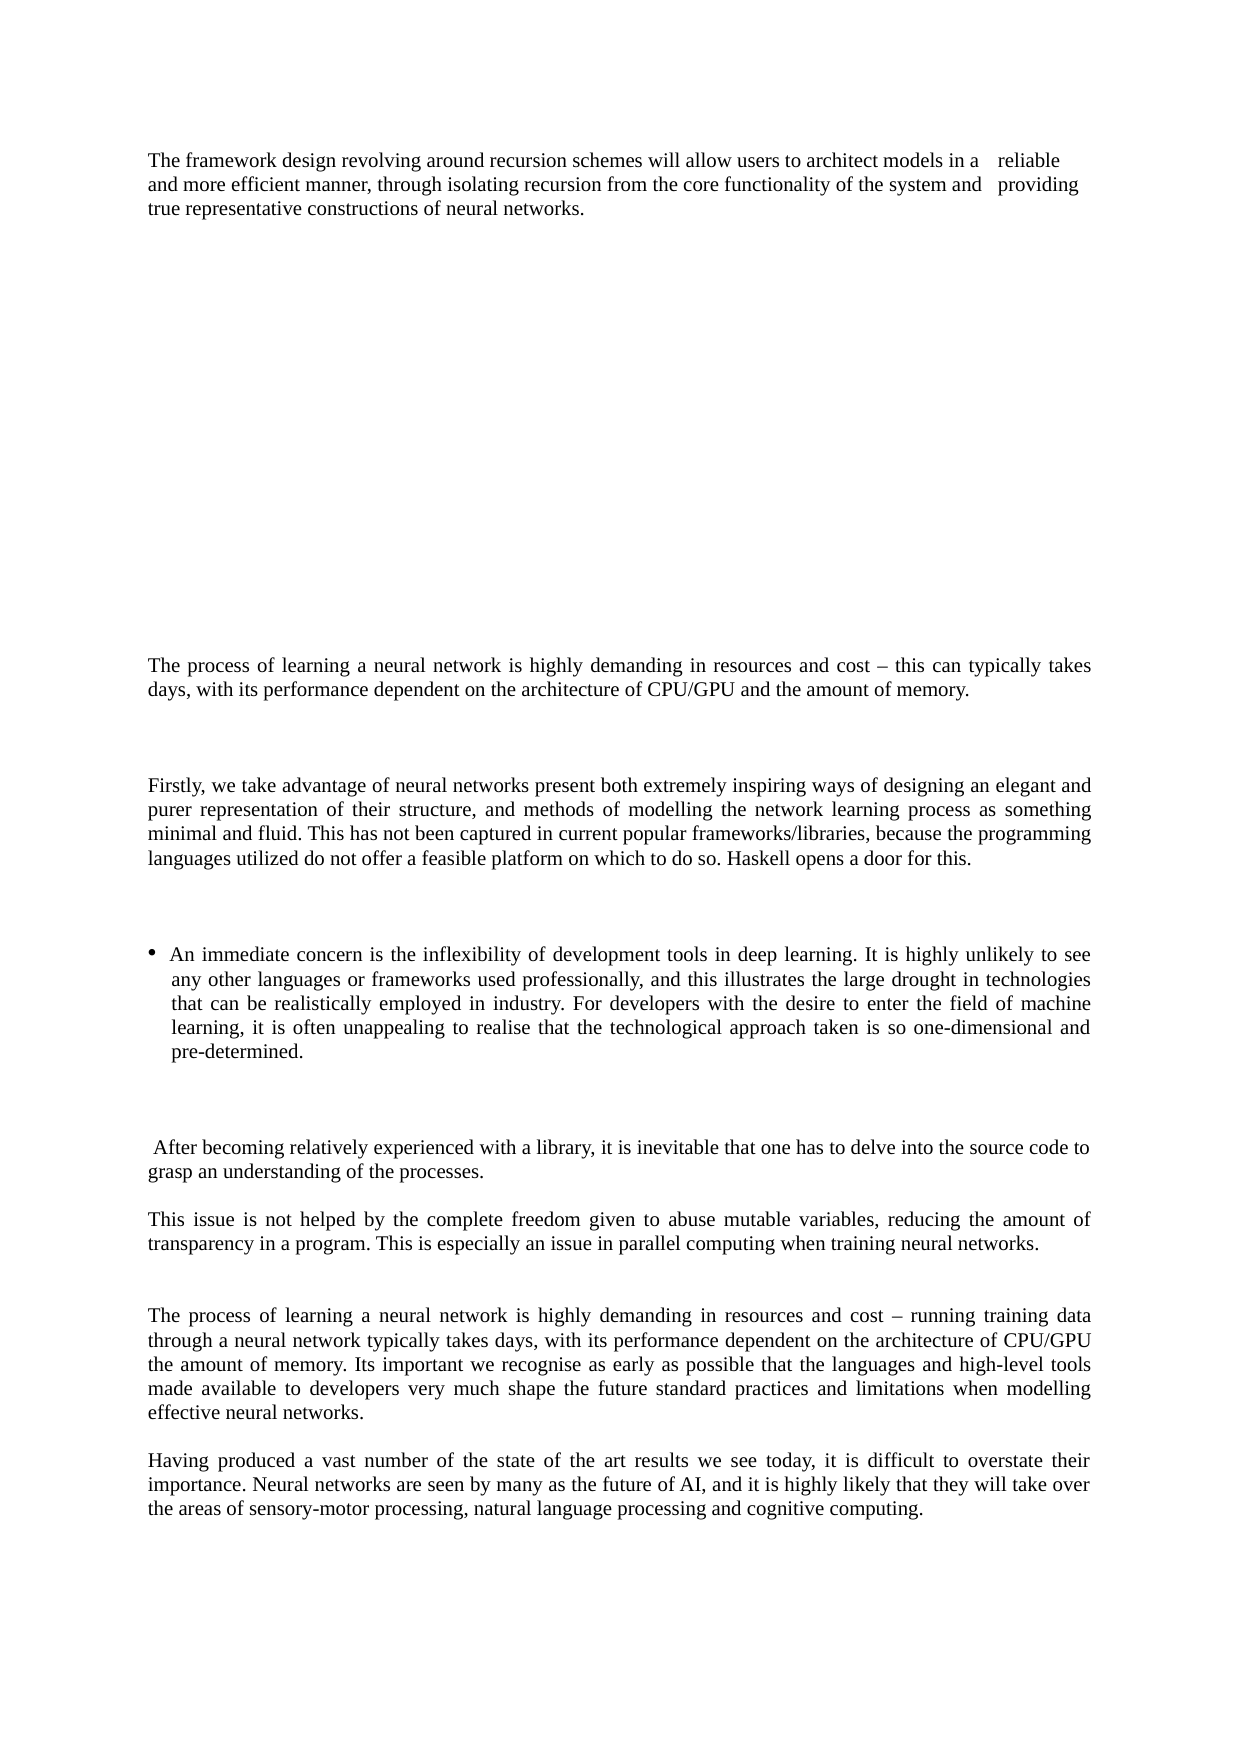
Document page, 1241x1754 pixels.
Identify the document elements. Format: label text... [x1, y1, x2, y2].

text After becoming relatively experienced with a library, it is inevitable that one has to delve into the source code to grasp an understanding of the processes. [148, 1135, 1093, 1183]
list An immediate concern is the inflexibility of development tools in deep learning. It is highly unlikely to see any other languages or frameworks used professionally, and this illustrates the large drought in technologies that can be realistically employed in industry. For developers with the desire to enter the field of machine learning, it is often unappealing to realise that the technological approach taken is so one-dimensional and pre-determined. [148, 942, 1093, 1063]
text The framework design revolving around recursion schemes will allow users to architect models in a reliable and more efficient manner, through isolating recursion from the core functionality of the system and providing true representative constructions of neural networks. [148, 148, 1093, 220]
text The process of learning a neural network is highly demanding in resources and cost – this can typically takes days, with its performance dependent on the architecture of CPU/GPU and the amount of memory. [148, 653, 1093, 701]
text The process of learning a neural network is highly demanding in resources and cost – running training data through a neural network typically takes days, with its performance dependent on the architecture of CPU/GPU the amount of memory. Its important we recognise as early as possible that the languages and high-level tools made available to developers very much shape the future standard practices and limitations when modelling effective neural networks. [148, 1303, 1093, 1424]
text Firstly, we take advantage of neural networks present both extremely inspiring ways of designing an elegant and purer representation of their structure, and methods of modelling the network learning process as something minimal and fluid. This has not been captured in current popular frameworks/libraries, because the programming languages utilized do not offer a feasible platform on which to do so. Haskell opens a door for this. [148, 773, 1093, 869]
text This issue is not helped by the complete freedom given to abuse mutable variables, reducing the amount of transparency in a program. This is especially an issue in parallel computing when training neural networks. [148, 1207, 1093, 1255]
text Having produced a vast number of the state of the art results we see today, it is difficult to overstate their importance. Neural networks are seen by many as the future of AI, and it is highly likely that they will take over the areas of sensory-motor processing, natural language processing and cognitive computing. [148, 1448, 1093, 1520]
